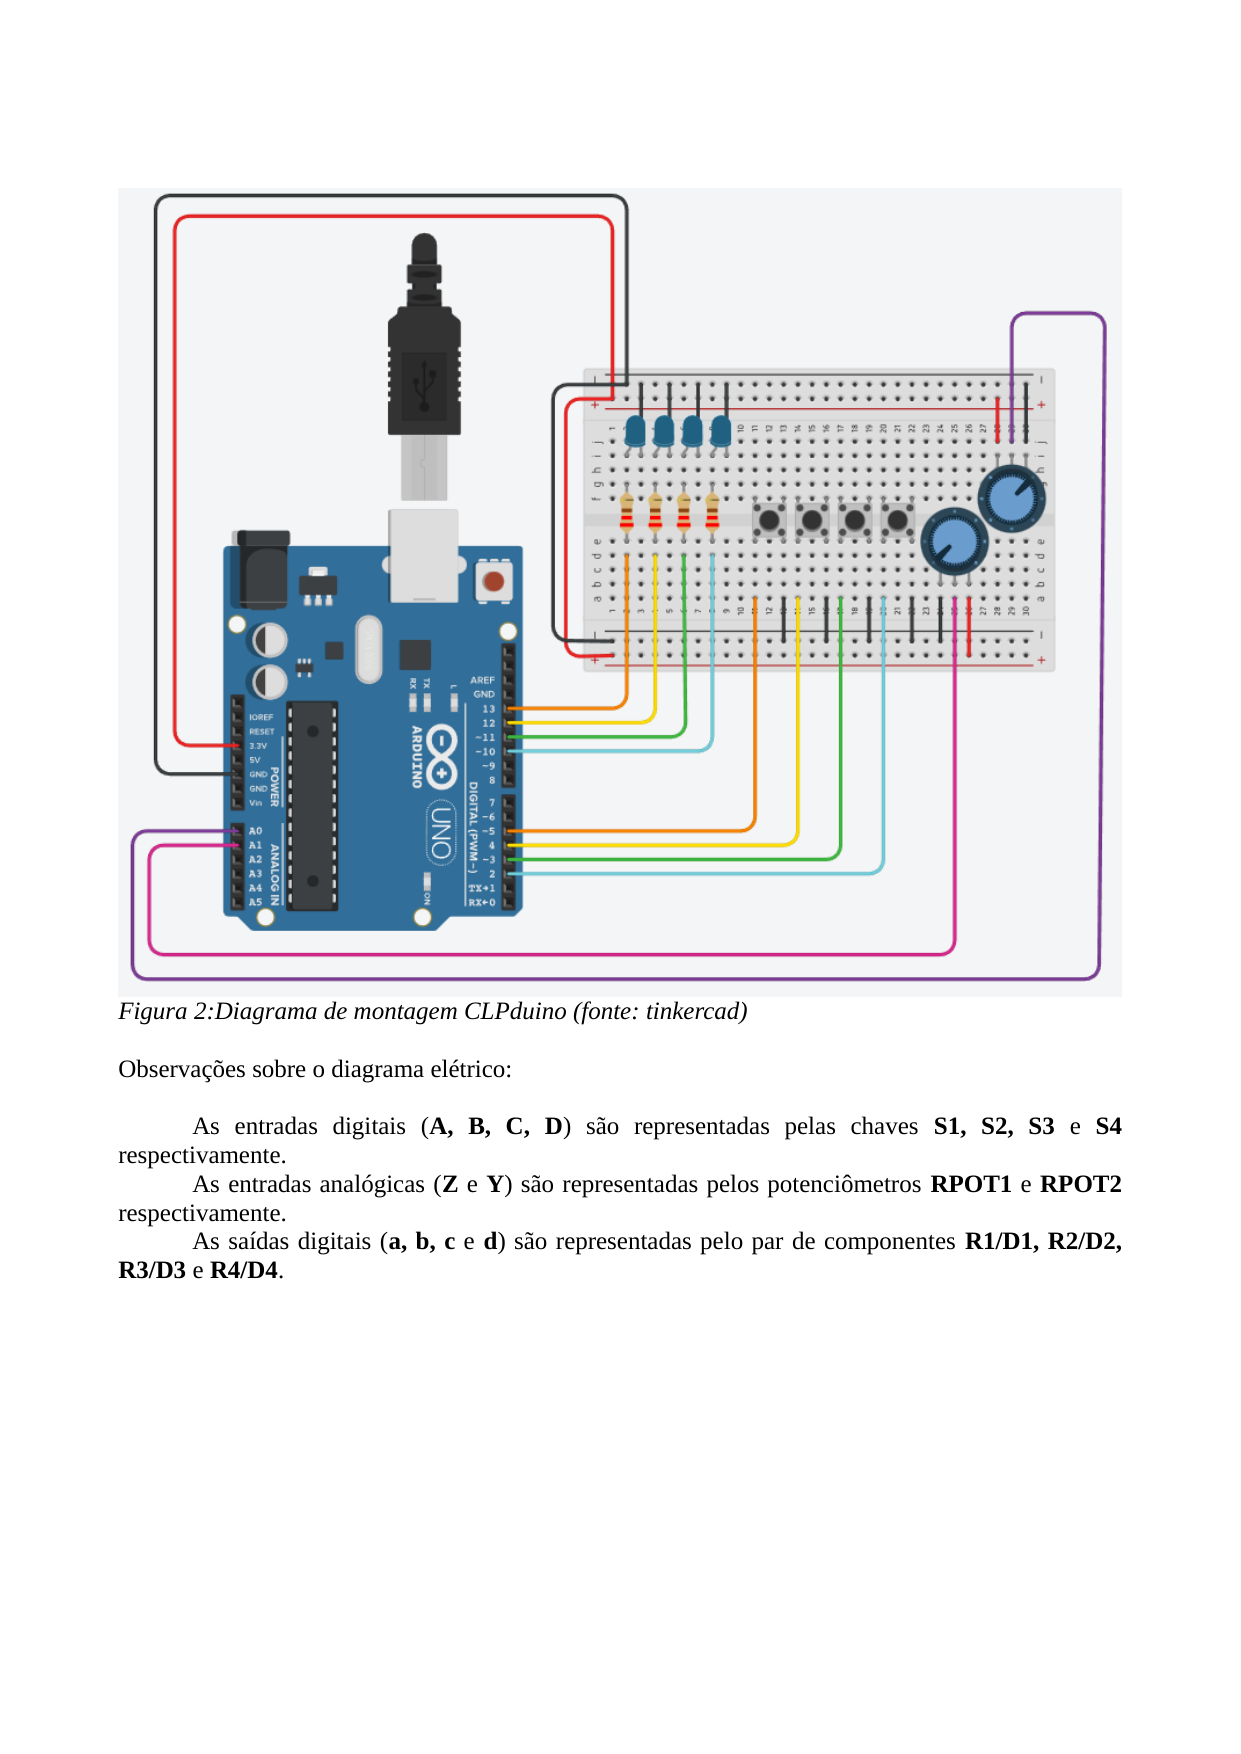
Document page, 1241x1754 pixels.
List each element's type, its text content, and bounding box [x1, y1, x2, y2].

text As entradas digitais (A, B, C, D) são representadas pelas chaves S1, S2, S3 e S4 respectivamente. [118, 1111, 1122, 1169]
text As entradas analógicas (Z e Y) são representadas pelos potenciômetros RPOT1 e RPOT2 respectivamente. [118, 1169, 1122, 1226]
text Figura 2:Diagrama de montagem CLPduino (fonte: tinkercad) [118, 997, 1122, 1025]
picture [118, 188, 1123, 997]
text Observações sobre o diagrama elétrico: [118, 1054, 1122, 1083]
text As saídas digitais (a, b, c e d) são representadas pelo par de componentes R1/D1, R2/D2, R3/D3 e R4/D4. [118, 1226, 1122, 1284]
